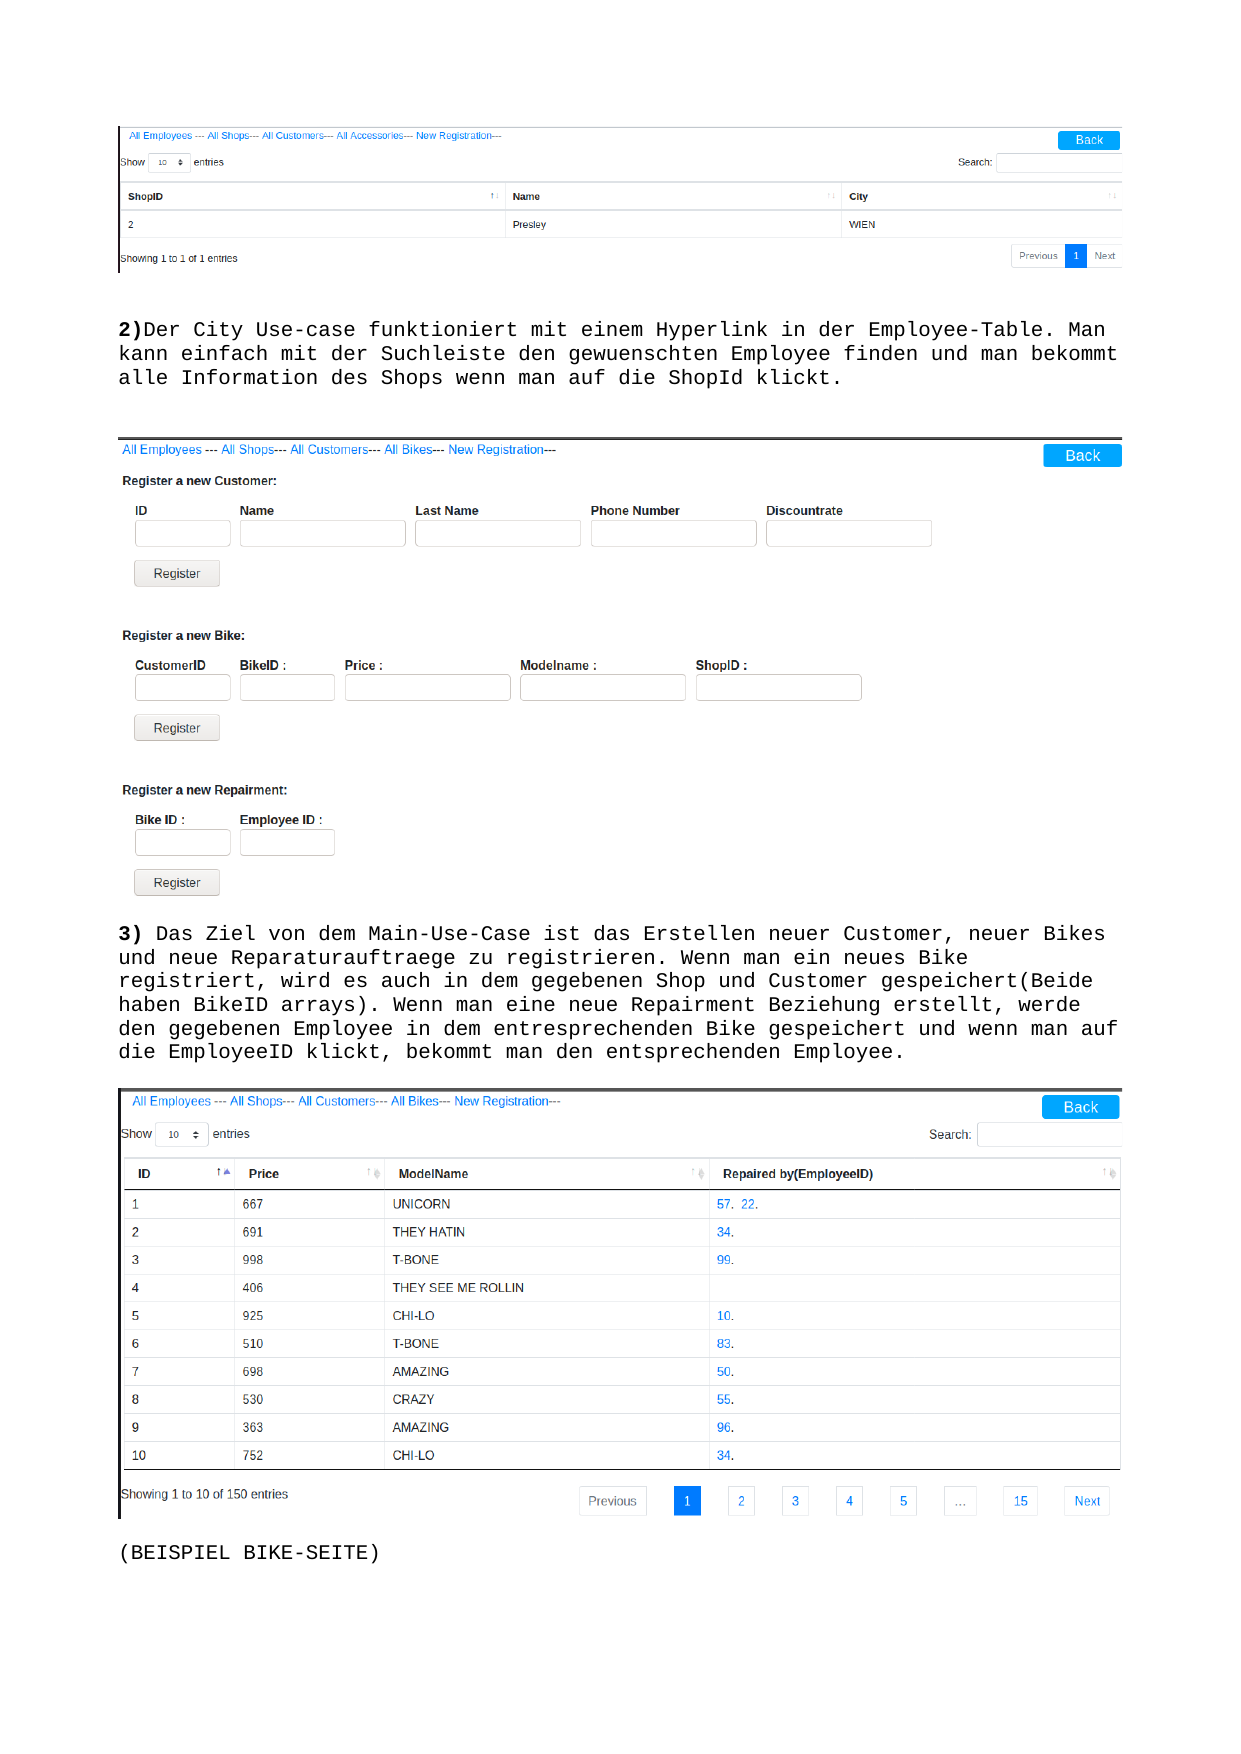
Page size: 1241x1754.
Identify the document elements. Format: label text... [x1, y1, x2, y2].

text 3) Das Ziel von dem Main-Use-Case ist das Erstellen neuer Customer, neuer Bikes und neue Reparaturauftraege zu registrieren. Wenn man ein neues Bike registriert, wird es auch in dem gegebenen Shop und Customer gespeichert(Beide haben BikeID arrays). Wenn man eine neue Repairment Beziehung erstellt, werde den gegebenen Employee in dem entresprechenden Bike gespeichert und wenn man auf die EmployeeID klickt, bekommt man den entsprechenden Employee. [118, 923, 1122, 1065]
text 2)Der City Use-case funktioniert mit einem Hyperlink in der Employee-Table. Man kann einfach mit der Suchleiste den gewuenschten Employee finden und man bekommt alle Information des Shops wenn man auf die ShopId klickt. [118, 319, 1122, 390]
text (BEISPIEL BIKE-SEITE) [118, 1542, 1122, 1566]
